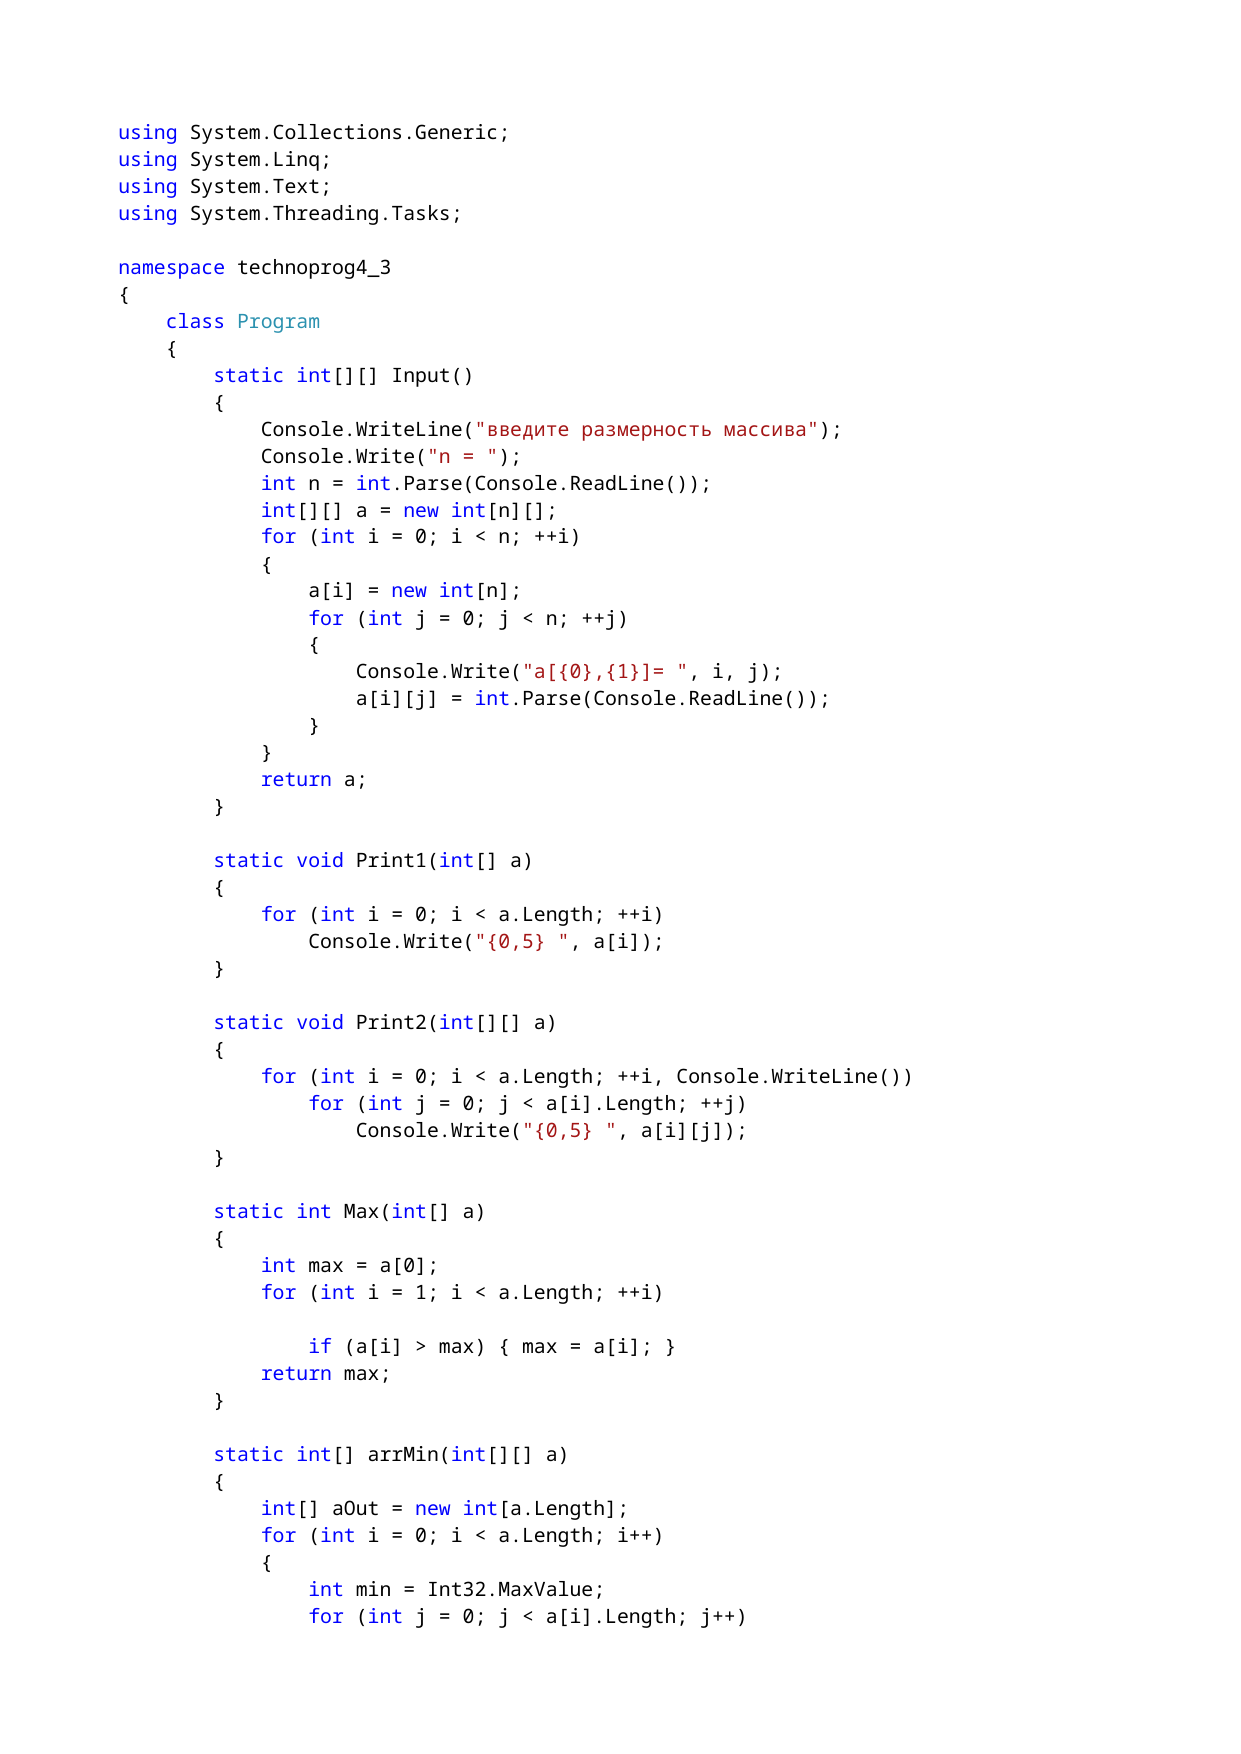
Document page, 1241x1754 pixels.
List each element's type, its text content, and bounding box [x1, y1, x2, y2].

text int max = a[0]; [118, 1251, 1122, 1278]
text return max; [118, 1359, 1122, 1386]
text a[i] = new int[n]; [118, 577, 1122, 604]
text int min = Int32.MaxValue; [118, 1575, 1122, 1602]
text } [118, 739, 1122, 766]
text namespace technoprog4_3 [118, 253, 1122, 280]
text { [118, 1548, 1122, 1575]
text static void Print1(int[] a) [118, 847, 1122, 873]
text for (int i = 0; i < n; ++i) [118, 523, 1122, 550]
text } [118, 1386, 1122, 1413]
text using System.Text; [118, 172, 1122, 199]
text for (int i = 0; i < a.Length; i++) [118, 1521, 1122, 1548]
text Console.Write("{0,5} ", a[i][j]); [118, 1116, 1122, 1143]
text } [118, 1143, 1122, 1170]
text if (a[i] > max) { max = a[i]; } [118, 1332, 1122, 1359]
text int[][] a = new int[n][]; [118, 496, 1122, 523]
text } [118, 954, 1122, 981]
text using System.Threading.Tasks; [118, 199, 1122, 226]
text for (int i = 1; i < a.Length; ++i) [118, 1278, 1122, 1305]
text a[i][j] = int.Parse(Console.ReadLine()); [118, 685, 1122, 712]
text Console.Write("a[{0},{1}]= ", i, j); [118, 658, 1122, 685]
text for (int i = 0; i < a.Length; ++i, Console.WriteLine()) [118, 1062, 1122, 1089]
text { [118, 1467, 1122, 1494]
text for (int j = 0; j < n; ++j) [118, 604, 1122, 631]
text { [118, 873, 1122, 901]
text for (int i = 0; i < a.Length; ++i) [118, 901, 1122, 927]
text static void Print2(int[][] a) [118, 1008, 1122, 1035]
text } [118, 712, 1122, 739]
text static int Max(int[] a) [118, 1197, 1122, 1224]
text for (int j = 0; j < a[i].Length; j++) [118, 1602, 1122, 1629]
text { [118, 1035, 1122, 1062]
text } [118, 793, 1122, 819]
text { [118, 550, 1122, 577]
text class Program [118, 307, 1122, 334]
text { [118, 334, 1122, 361]
text for (int j = 0; j < a[i].Length; ++j) [118, 1089, 1122, 1116]
text static int[] arrMin(int[][] a) [118, 1440, 1122, 1467]
text { [118, 1224, 1122, 1251]
text int n = int.Parse(Console.ReadLine()); [118, 469, 1122, 496]
text return a; [118, 766, 1122, 793]
text Console.WriteLine("введите размерность массива"); [118, 415, 1122, 442]
text { [118, 280, 1122, 307]
text using System.Linq; [118, 145, 1122, 172]
text Console.Write("{0,5} ", a[i]); [118, 927, 1122, 954]
text static int[][] Input() [118, 361, 1122, 388]
text { [118, 388, 1122, 415]
text using System.Collections.Generic; [118, 118, 1122, 145]
text { [118, 631, 1122, 658]
text int[] aOut = new int[a.Length]; [118, 1494, 1122, 1521]
text Console.Write("n = "); [118, 442, 1122, 469]
